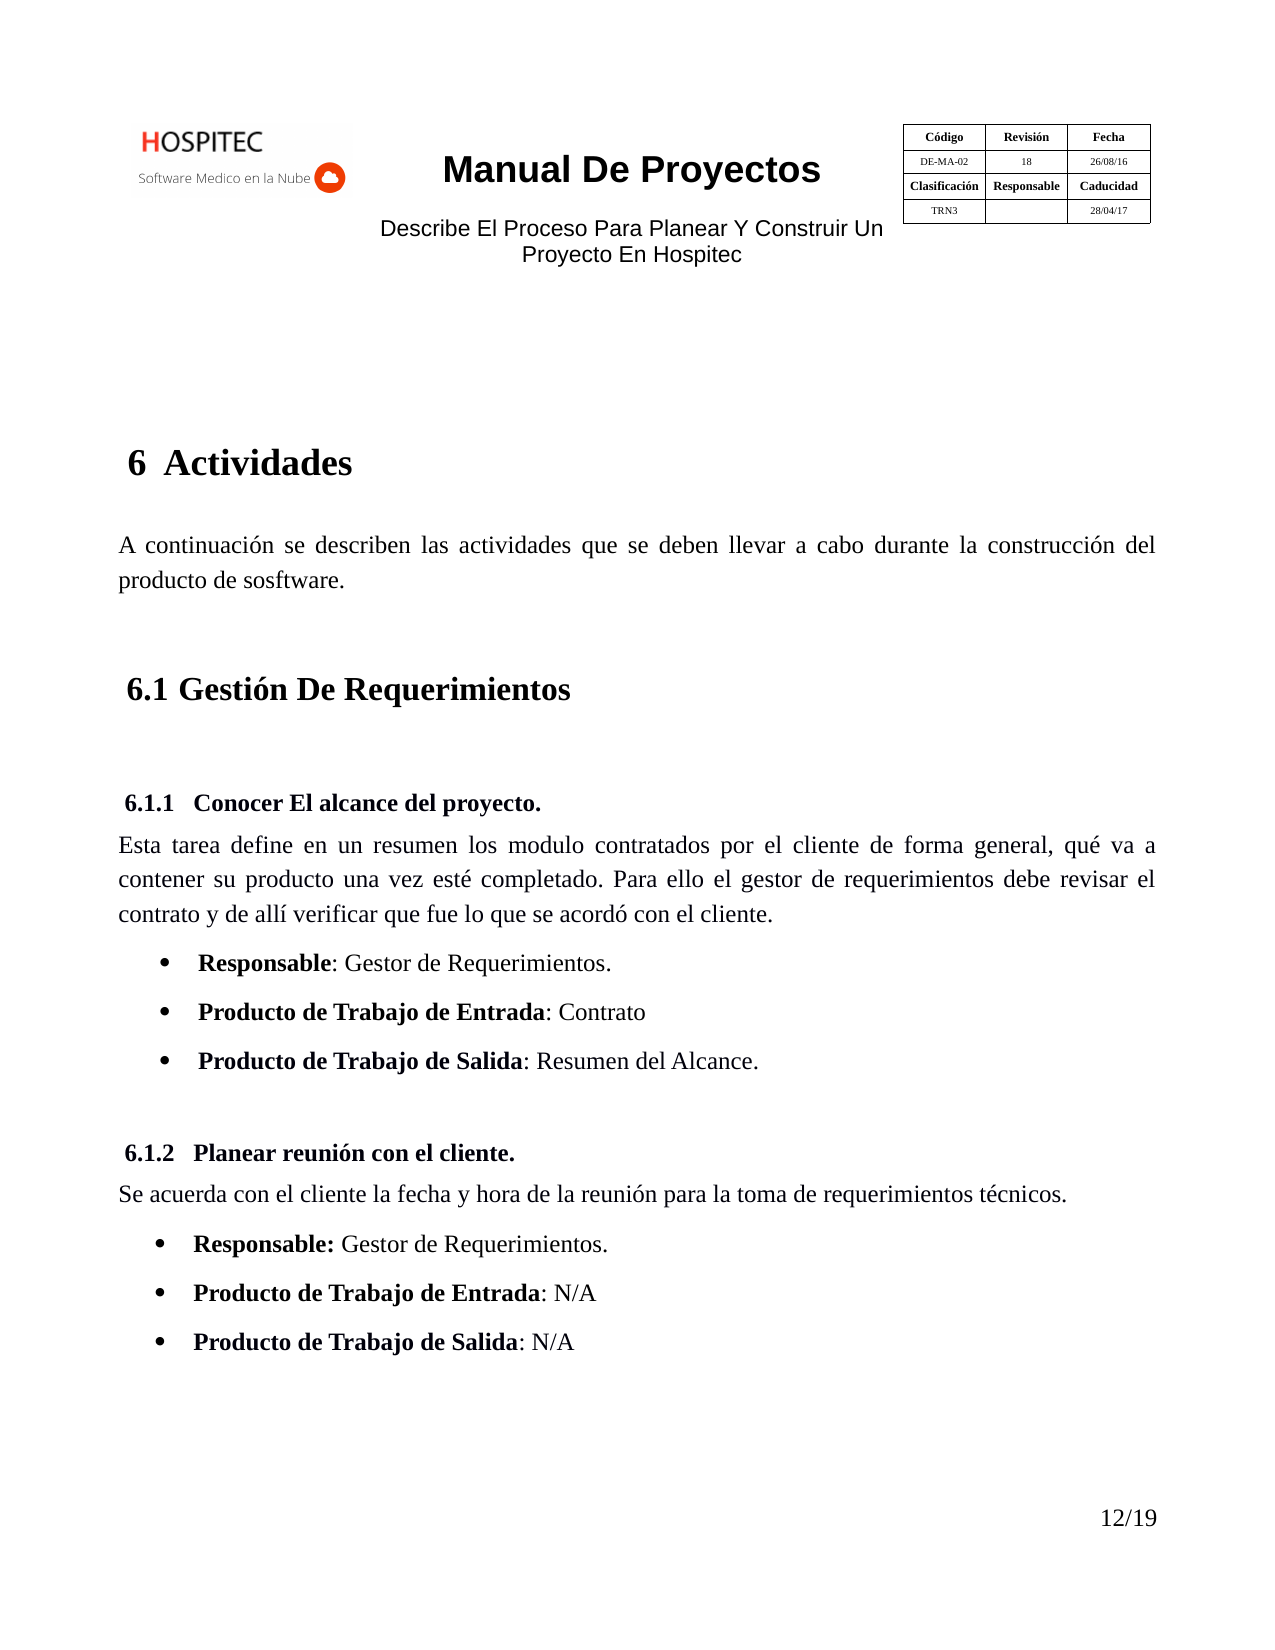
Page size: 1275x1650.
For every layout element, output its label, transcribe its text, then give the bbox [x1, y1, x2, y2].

subtitle Gestión de Requerimientos [118, 669, 1157, 708]
text Esta tarea define en un resumen los modulo contratados por el cliente de forma general, qué va a contener su producto una vez esté completado. Para ello el gestor de requerimientos debe revisar el contrato y de allí verificar que fue lo que se acordó con el cliente. [118, 830, 1157, 927]
list Responsable: Gestor de Requerimientos. [160, 948, 1157, 977]
text A continuación se describen las actividades que se deben llevar a cabo durante la construcción del producto de sosftware. [118, 530, 1157, 593]
list Producto de Trabajo de Entrada: N/A [156, 1278, 1157, 1306]
list Producto de Trabajo de Salida: N/A [156, 1327, 1157, 1356]
list Responsable: Gestor de Requerimientos. [156, 1229, 1157, 1257]
subtitle Planear reunión con el cliente. [118, 1138, 1157, 1167]
picture [131, 123, 353, 198]
text Se acuerda con el cliente la fecha y hora de la reunión para la toma de requerimientos técnicos. [118, 1179, 1157, 1208]
subtitle Conocer El alcance del proyecto. [118, 788, 1157, 817]
subtitle Actividades [118, 440, 1157, 483]
list Producto de Trabajo de Entrada: Contrato [160, 997, 1157, 1026]
list Producto de Trabajo de Salida: Resumen del Alcance. [160, 1046, 1157, 1075]
